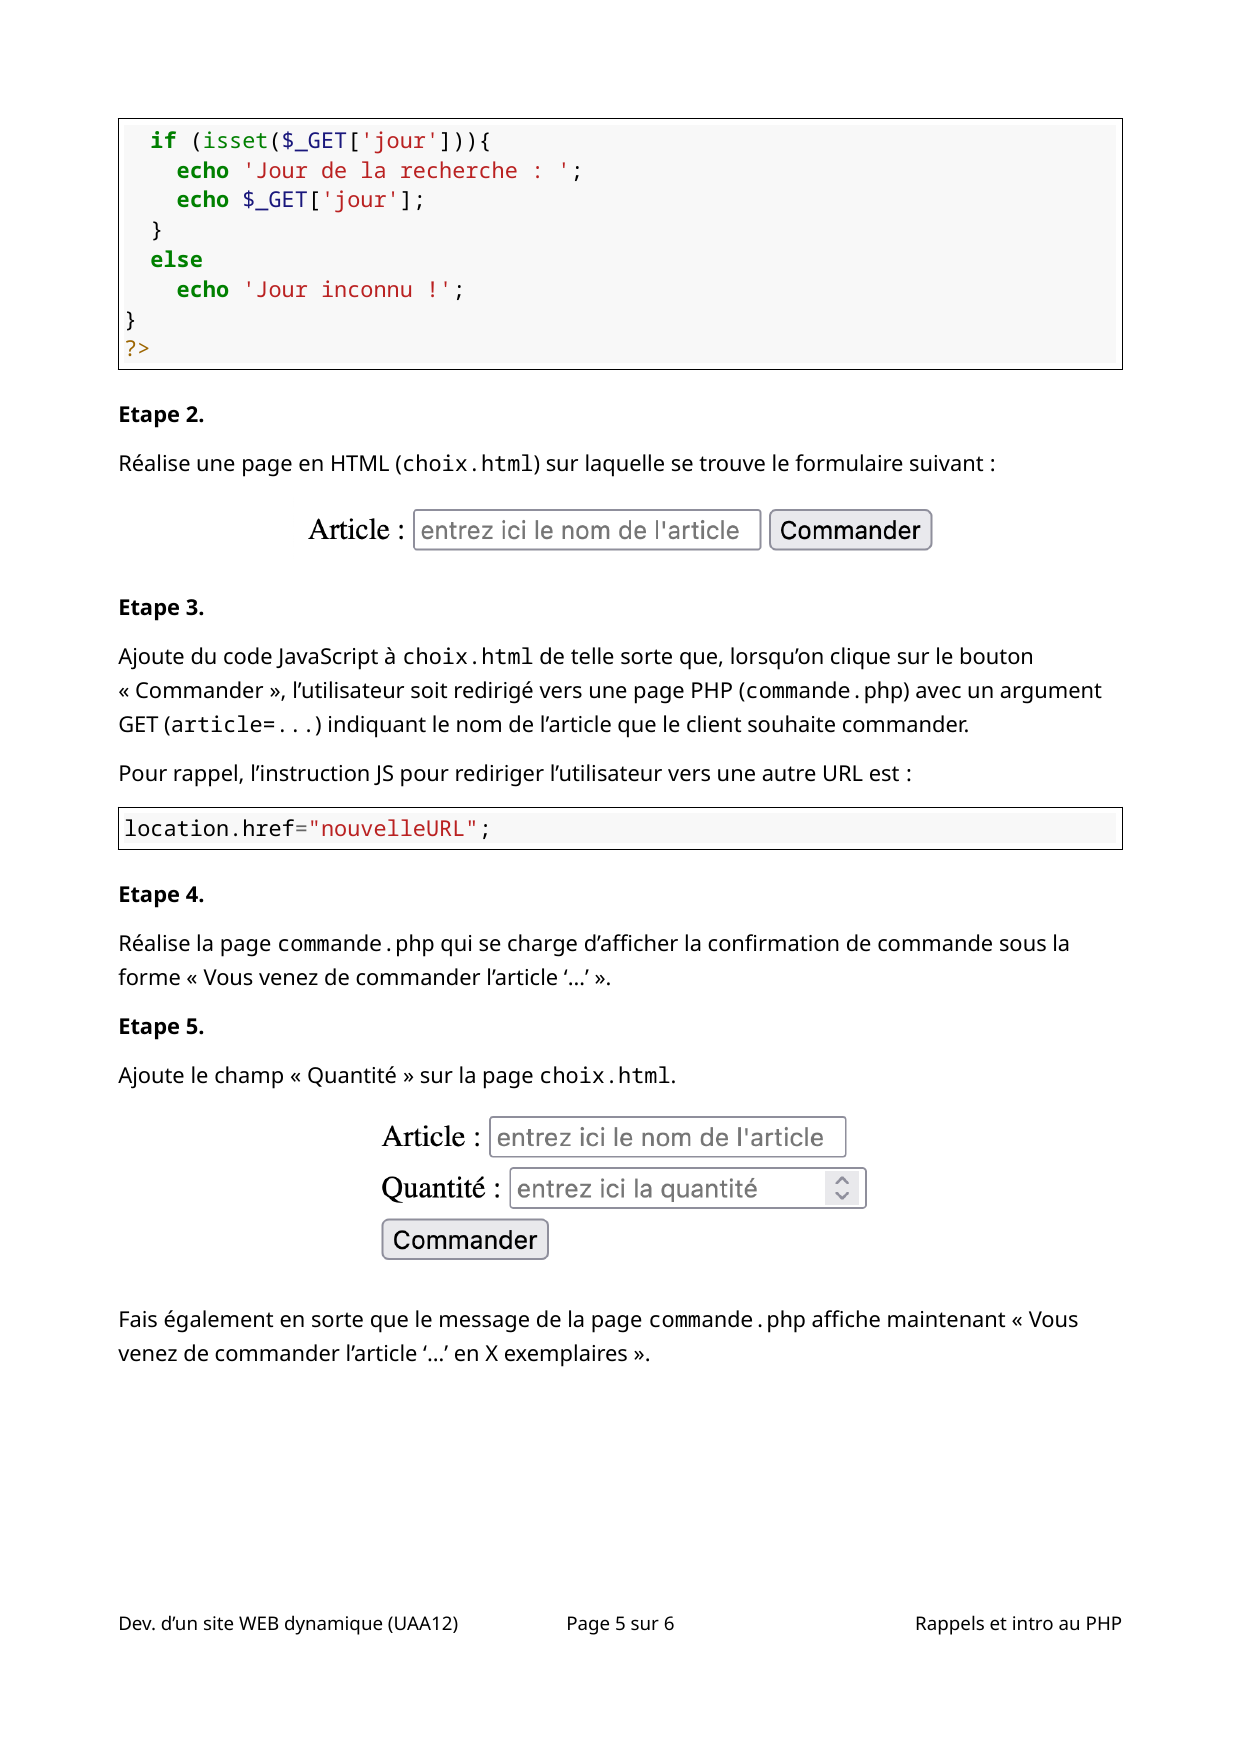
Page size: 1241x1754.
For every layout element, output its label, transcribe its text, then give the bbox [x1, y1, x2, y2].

text Réalise une page en HTML (choix.html) sur laquelle se trouve le formulaire suivant : [118, 448, 1122, 478]
text Etape 5. [118, 1011, 1122, 1041]
text Réalise la page commande.php qui se charge d’afficher la confirmation de commande sous la forme « Vous venez de commander l’article ‘…’ ». [118, 928, 1122, 992]
picture [293, 497, 948, 559]
table_header if (isset($_GET['jour'])){ echo 'Jour de la recherche : '; echo $_GET['jour']; } else echo 'Jour inconnu !'; } ?> [119, 119, 1122, 369]
text Ajoute le champ « Quantité » sur la page choix.html. [118, 1060, 1122, 1090]
text Etape 3. [118, 497, 1122, 622]
text Etape 4. [118, 879, 1122, 909]
table_header location.href="nouvelleURL"; [119, 808, 1122, 849]
picture [366, 1108, 874, 1270]
text Fais également en sorte que le message de la page commande.php affiche maintenant « Vous venez de commander l’article ‘…’ en X exemplaires ». [118, 1109, 1122, 1367]
text Etape 2. [118, 399, 1122, 429]
text Ajoute du code JavaScript à choix.html de telle sorte que, lorsqu’on clique sur le bouton « Commander », l’utilisateur soit redirigé vers une page PHP (commande.php) avec un argument GET (article=...) indiquant le nom de l’article que le client souhaite commander. [118, 641, 1122, 739]
text Pour rappel, l’instruction JS pour rediriger l’utilisateur vers une autre URL est : [118, 758, 1122, 788]
